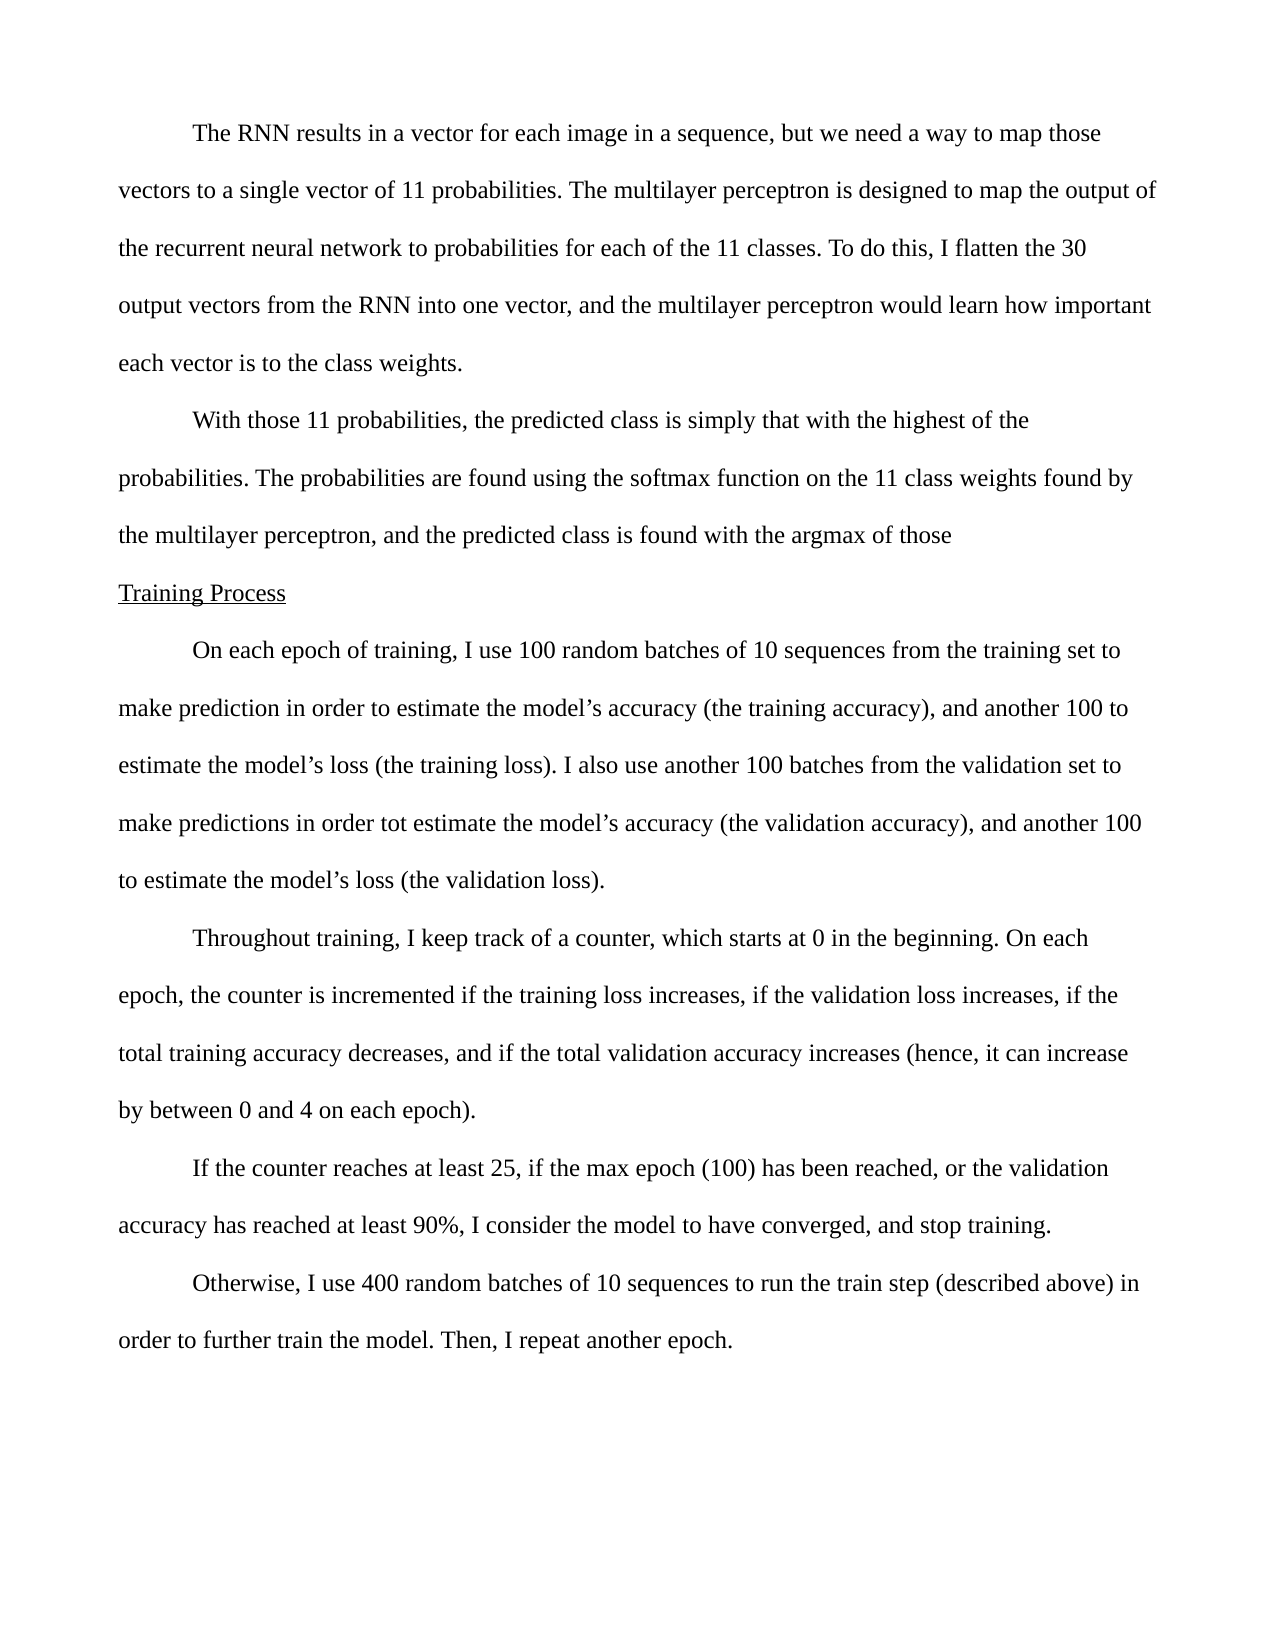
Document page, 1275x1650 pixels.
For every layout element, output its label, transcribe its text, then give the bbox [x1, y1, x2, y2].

text Otherwise, I use 400 random batches of 10 sequences to run the train step (described above) in order to further train the model. Then, I repeat another epoch. [118, 1268, 1157, 1354]
text Throughout training, I keep track of a counter, which starts at 0 in the beginning. On each epoch, the counter is incremented if the training loss increases, if the validation loss increases, if the total training accuracy decreases, and if the total validation accuracy increases (hence, it can increase by between 0 and 4 on each epoch). [118, 923, 1157, 1124]
text On each epoch of training, I use 100 random batches of 10 sequences from the training set to make prediction in order to estimate the model’s accuracy (the training accuracy), and another 100 to estimate the model’s loss (the training loss). I also use another 100 batches from the validation set to make predictions in order tot estimate the model’s accuracy (the validation accuracy), and another 100 to estimate the model’s loss (the validation loss). [118, 636, 1157, 894]
text If the counter reaches at least 25, if the max epoch (100) has been reached, or the validation accuracy has reached at least 90%, I consider the model to have converged, and stop training. [118, 1153, 1157, 1239]
text Training Process [118, 578, 1157, 607]
text With those 11 probabilities, the predicted class is simply that with the highest of the probabilities. The probabilities are found using the softmax function on the 11 class weights found by the multilayer perceptron, and the predicted class is found with the argmax of those [118, 406, 1157, 549]
text The RNN results in a vector for each image in a sequence, but we need a way to map those vectors to a single vector of 11 probabilities. The multilayer perceptron is designed to map the output of the recurrent neural network to probabilities for each of the 11 classes. To do this, I flatten the 30 output vectors from the RNN into one vector, and the multilayer perceptron would learn how important each vector is to the class weights. [118, 118, 1157, 377]
